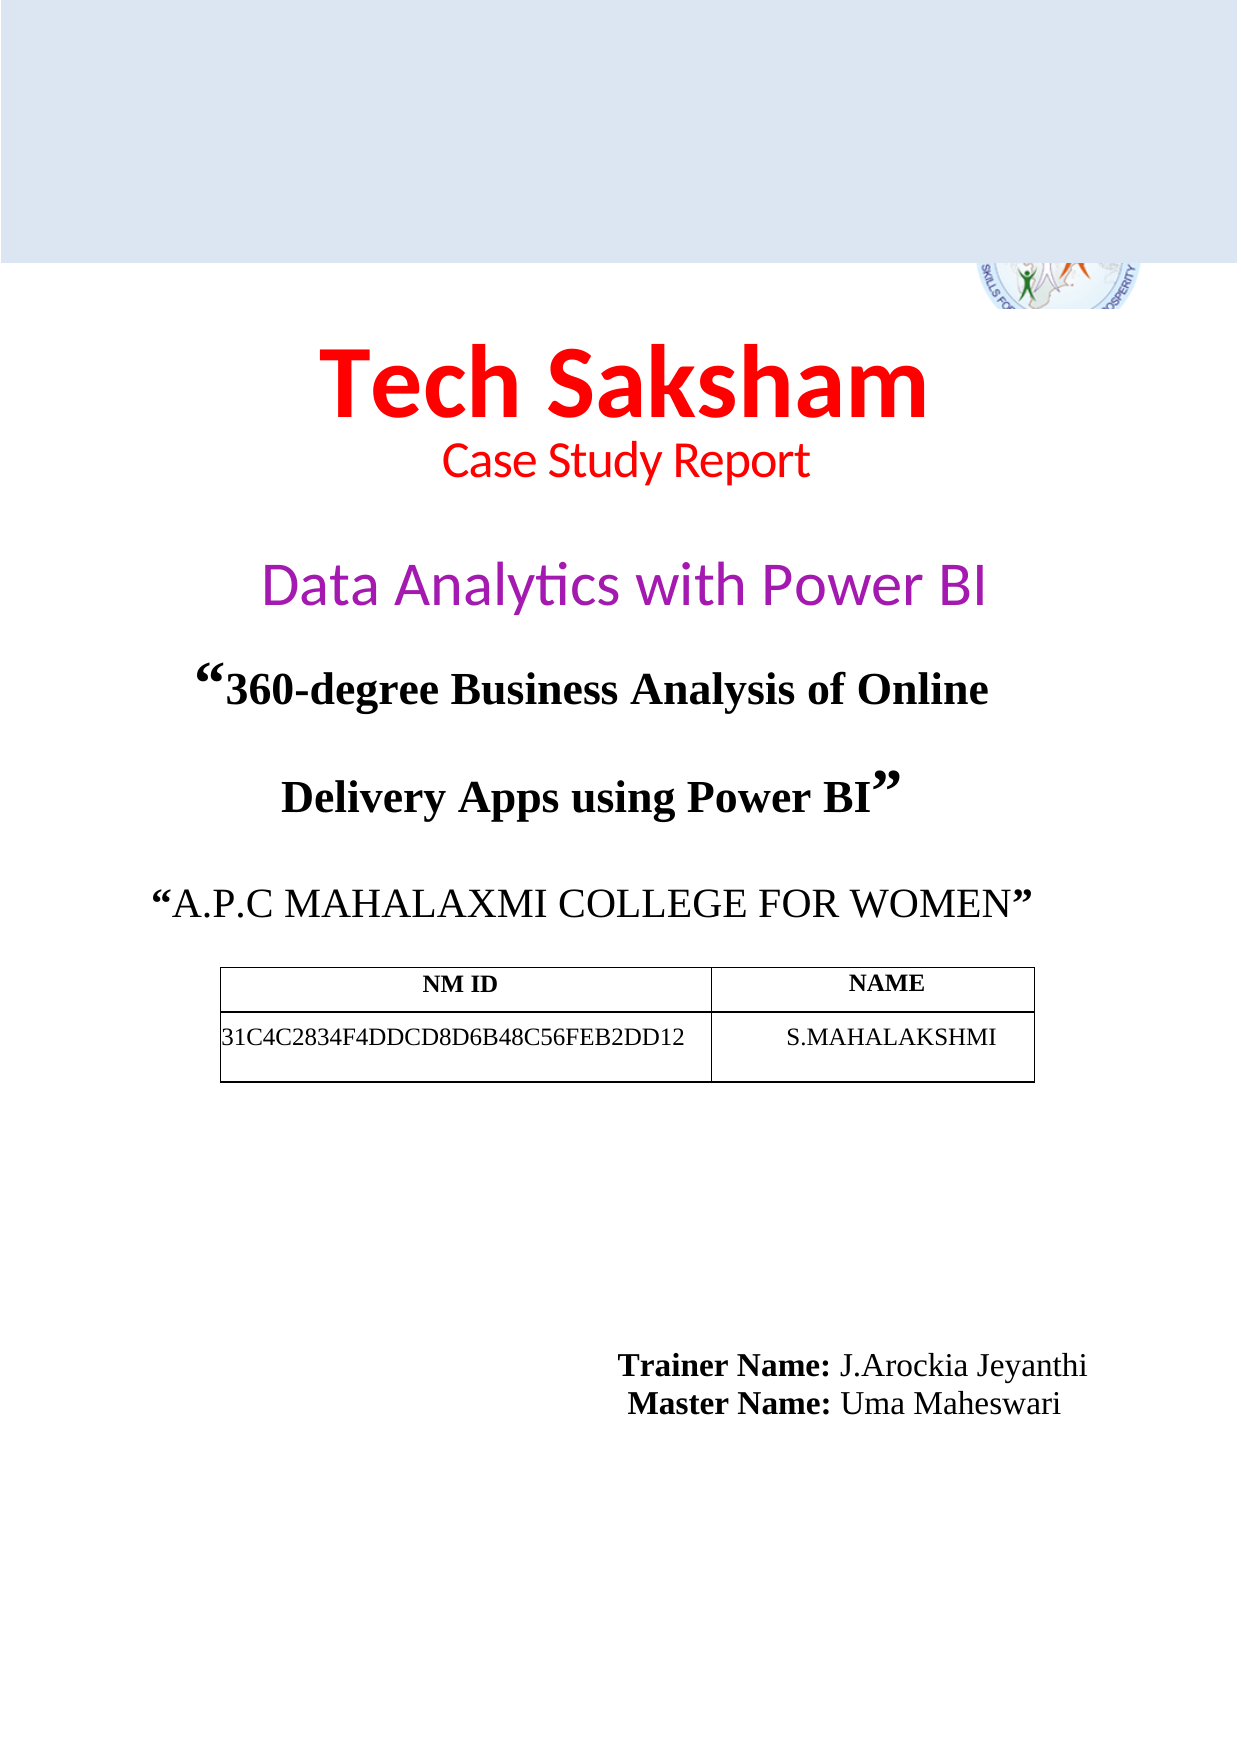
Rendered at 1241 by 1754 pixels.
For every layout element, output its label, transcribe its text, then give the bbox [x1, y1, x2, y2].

text Trainer Name: J.Arockia Jeyanthi [150, 1345, 1105, 1383]
title Case Study Report [208, 427, 1046, 490]
table_cell S.MAHALAKSHMI [712, 1013, 1034, 1081]
text “A.P.C MAHALAXMI COLLEGE FOR WOMEN” [150, 879, 1033, 927]
text Data Analytics with Power BI [111, 544, 1138, 621]
text “360-degree Business Analysis of Online Delivery Apps using Power BI” [150, 662, 1033, 826]
table_header NAME [712, 968, 1034, 1011]
table_header NM ID [221, 968, 711, 1011]
table_cell 31C4C2834F4DDCD8D6B48C56FEB2DD12 [221, 1013, 711, 1081]
text Master Name: Uma Maheswari [150, 1383, 1105, 1422]
text Tech Saksham [80, 317, 1169, 442]
